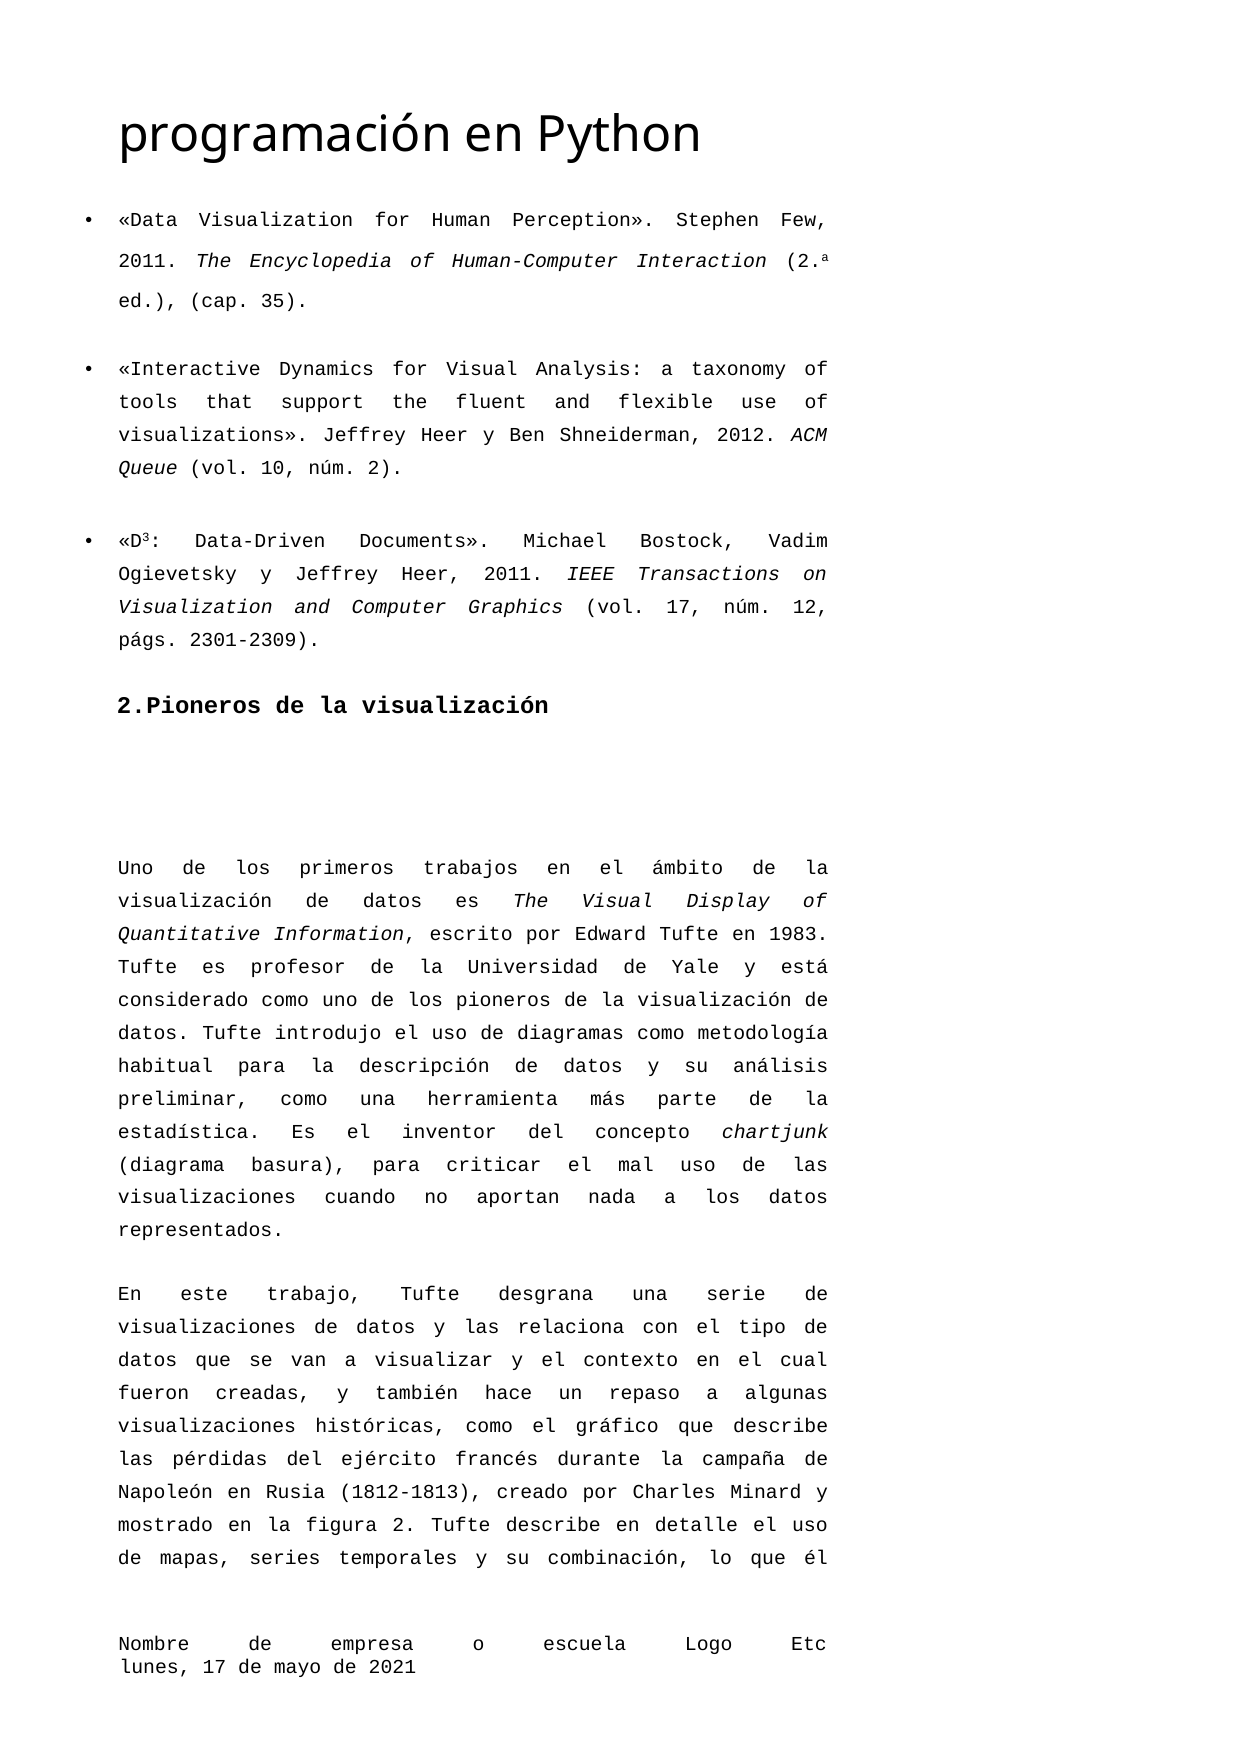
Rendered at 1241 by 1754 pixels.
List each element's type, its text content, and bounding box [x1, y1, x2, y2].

list «Data Visualization for Human Perception». Stephen Few, 2011. The Encyclopedia of Human-Computer Interaction (2.a ed.), (cap. 35). [83, 210, 828, 313]
text Uno de los primeros trabajos en el ámbito de la visualización de datos es The Visual Display of Quantitative Information, escrito por Edward Tufte en 1983. Tufte es profesor de la Universidad de Yale y está considerado como uno de los pioneros de la visualización de datos. Tufte introdujo el uso de diagramas como metodología habitual para la descripción de datos y su análisis preliminar, como una herramienta más parte de la estadística. Es el inventor del concepto chartjunk (diagrama basura), para criticar el mal uso de las visualizaciones cuando no aportan nada a los datos representados. [118, 858, 828, 1243]
list «Interactive Dynamics for Visual Analysis: a taxonomy of tools that support the fluent and flexible use of visualizations». Jeffrey Heer y Ben Shneiderman, 2012. ACM Queue (vol. 10, núm. 2). [83, 359, 828, 480]
list «D3: Data-Driven Documents». Michael Bostock, Vadim Ogievetsky y Jeffrey Heer, 2011. IEEE Transactions on Visualization and Computer Graphics (vol. 17, núm. 12, págs. 2301-2309). [83, 531, 828, 652]
subtitle Pioneros de la visualización [117, 694, 1107, 721]
text En este trabajo, Tufte desgrana una serie de visualizaciones de datos y las relaciona con el tipo de datos que se van a visualizar y el contexto en el cual fueron creadas, y también hace un repaso a algunas visualizaciones históricas, como el gráfico que describe las pérdidas del ejército francés durante la campaña de Napoleón en Rusia (1812-1813), creado por Charles Minard y mostrado en la figura 2. Tufte describe en detalle el uso de mapas, series temporales y su combinación, lo que él [118, 1284, 828, 1570]
